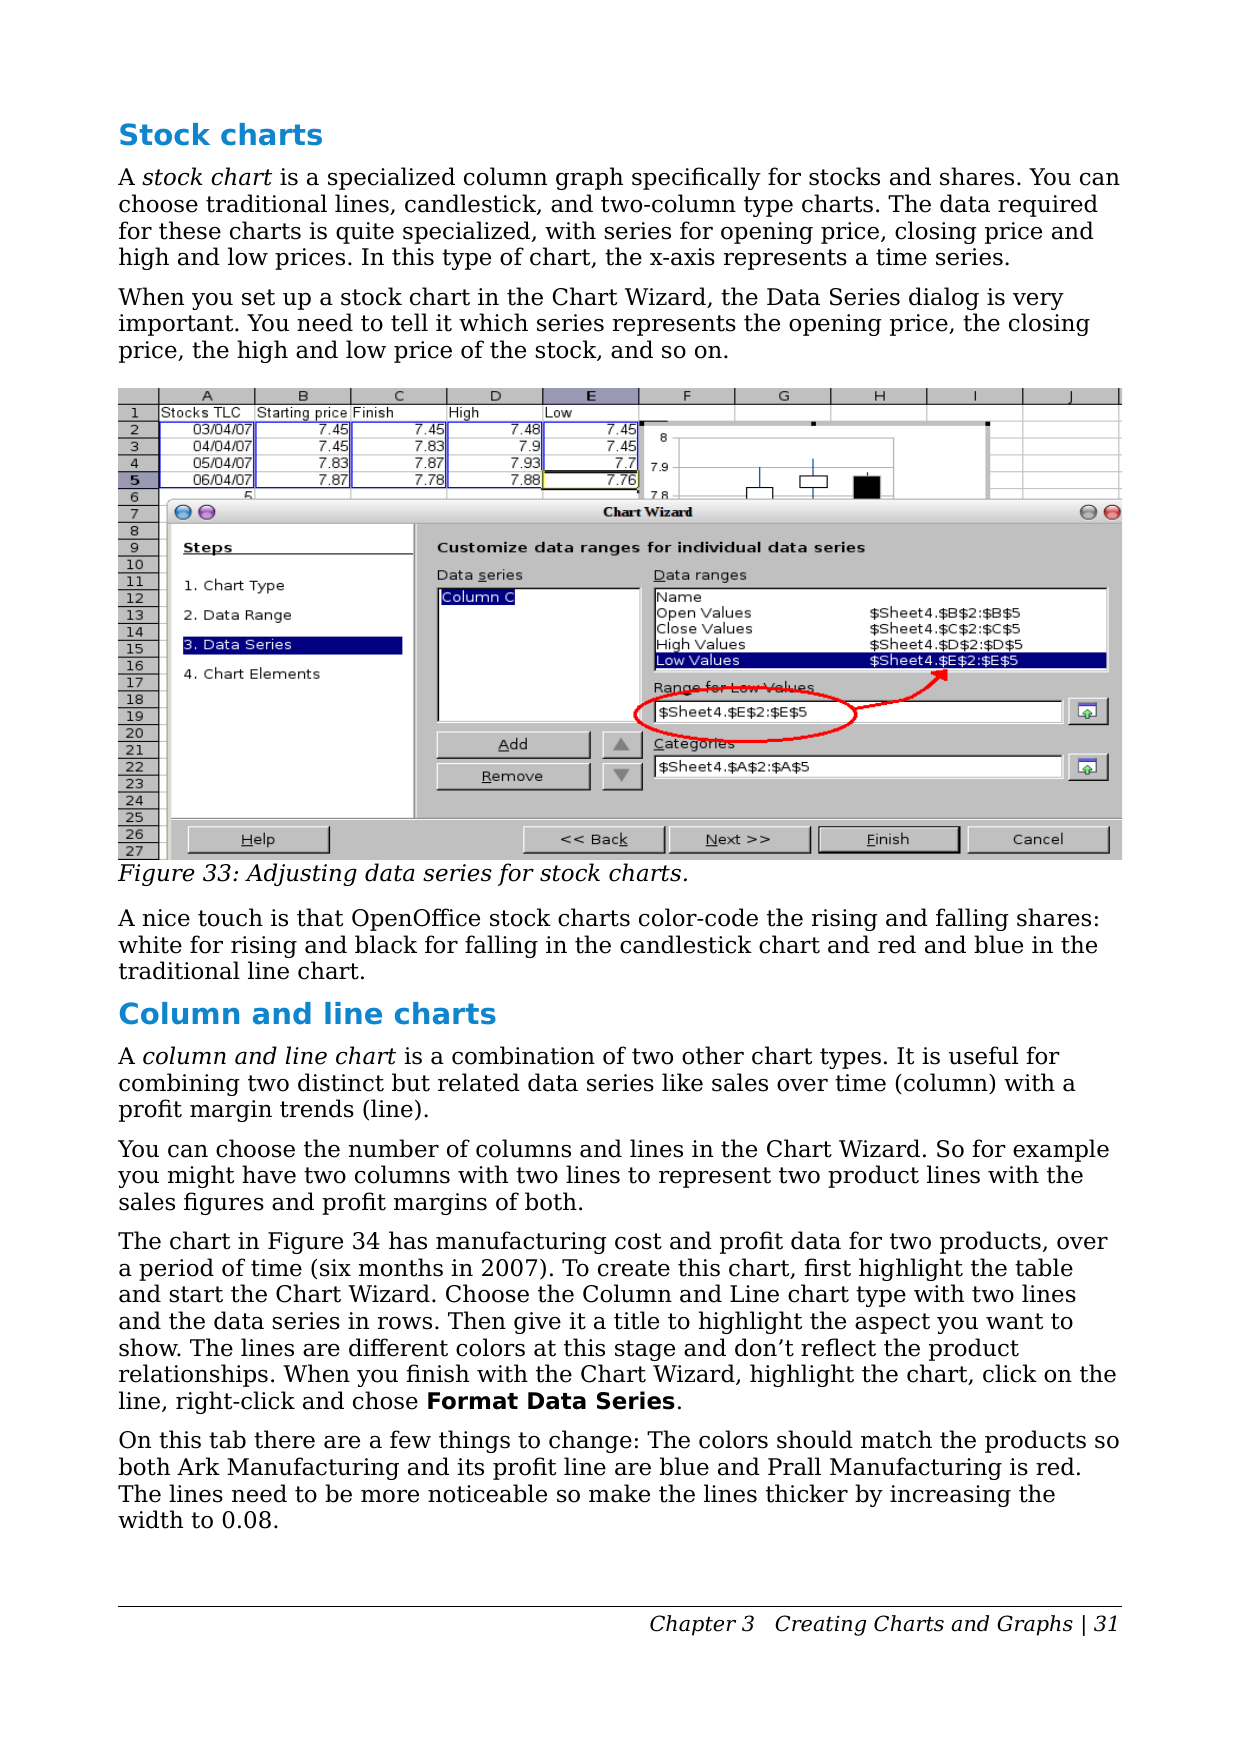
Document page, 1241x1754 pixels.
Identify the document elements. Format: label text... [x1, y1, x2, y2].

text The chart in Figure 34 has manufacturing cost and profit data for two products, over a period of time (six months in 2007). To create this chart, first highlight the table and start the Chart Wizard. Choose the Column and Line chart type with two lines and the data series in rows. Then give it a title to highlight the aspect you want to show. The lines are different colors at this stage and don’t reflect the product relationships. When you finish with the Chart Wizard, highlight the chart, click on the line, right-click and chose Format Data Series. [118, 1228, 1122, 1415]
text When you set up a stock chart in the Chart Wizard, the Data Series dialog is very important. You need to tell it which series represents the opening price, the closing price, the high and low price of the stock, and so on. [118, 284, 1122, 364]
text Figure 33: Adjusting data series for stock charts. [118, 860, 1122, 887]
text On this tab there are a few things to change: The colors should match the products so both Ark Manufacturing and its profit line are blue and Prall Manufacturing is red. The lines need to be more noticeable so make the lines thicker by increasing the width to 0.08. [118, 1427, 1122, 1534]
subtitle Column and line charts [118, 997, 1122, 1031]
text You can choose the number of columns and lines in the Chart Wizard. So for example you might have two columns with two lines to represent two product lines with the sales figures and profit margins of both. [118, 1136, 1122, 1216]
subtitle Stock charts [118, 118, 1122, 152]
picture [118, 388, 1123, 860]
text A nice touch is that OpenOffice stock charts color-code the rising and falling shares: white for rising and black for falling in the candlestick chart and red and blue in the traditional line chart. [118, 905, 1122, 985]
text A stock chart is a specialized column graph specifically for stocks and shares. You can choose traditional lines, candlestick, and two-column type charts. The data required for these charts is quite specialized, with series for opening price, closing price and high and low prices. In this type of chart, the x-axis represents a time series. [118, 164, 1122, 271]
text A column and line chart is a combination of two other chart types. It is useful for combining two distinct but related data series like sales over time (column) with a profit margin trends (line). [118, 1043, 1122, 1123]
